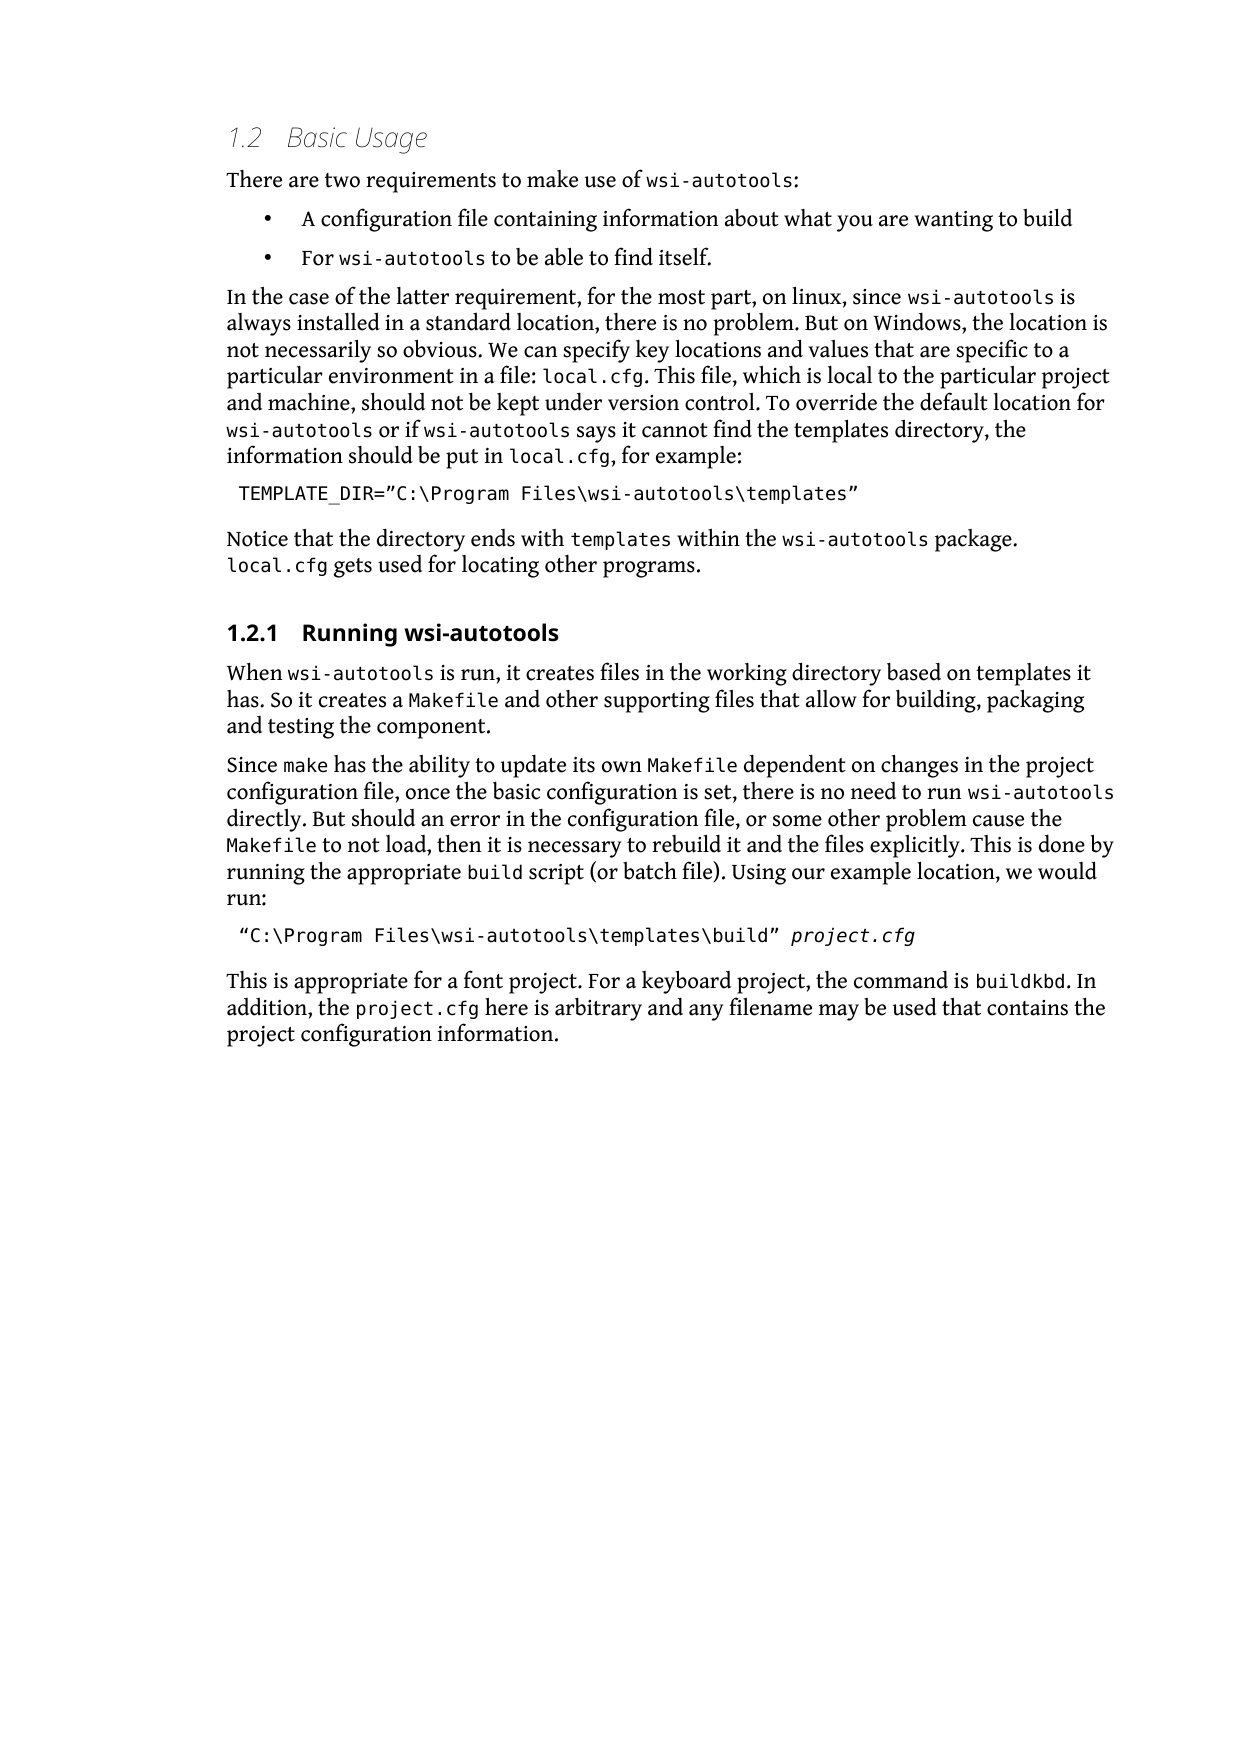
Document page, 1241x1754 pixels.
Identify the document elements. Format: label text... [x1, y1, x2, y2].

text This is appropriate for a font project. For a keyboard project, the command is buildkbd. In addition, the project.cfg here is arbitrary and any filename may be used that contains the project configuration information. [226, 968, 1122, 1048]
text Notice that the directory ends with templates within the wsi-autotools package. local.cfg gets used for locating other programs. [226, 526, 1122, 579]
text When wsi-autotools is run, it creates files in the working directory based on templates it has. So it creates a Makefile and other supporting files that allow for building, packaging and testing the component. [226, 661, 1122, 740]
list For wsi-autotools to be able to find itself. [264, 245, 1122, 272]
text In the case of the latter requirement, for the most part, on linux, since wsi-autotools is always installed in a standard location, there is no problem. But on Windows, the location is not necessarily so obvious. We can specify key locations and values that are specific to a particular environment in a file: local.cfg. This file, which is local to the particular project and machine, should not be kept under version control. To override the default location for wsi-autotools or if wsi-autotools says it cannot find the templates directory, the information should be put in local.cfg, for example: [226, 284, 1122, 470]
text “C:\Program Files\wsi-autotools\templates\build” project.cfg [238, 925, 1122, 947]
list A configuration file containing information about what you are wanting to build [264, 206, 1122, 233]
text Since make has the ability to update its own Makefile dependent on changes in the project configuration file, once the basic configuration is set, there is no need to run wsi-autotools directly. But should an error in the configuration file, or some other problem cause the Makefile to not load, then it is necessary to rebuild it and the files explicitly. This is done by running the appropriate build script (or batch file). Using our example location, we would run: [226, 753, 1122, 912]
text TEMPLATE_DIR=”C:\Program Files\wsi-autotools\templates” [238, 483, 1122, 504]
text There are two requirements to make use of wsi-autotools: [226, 167, 1122, 193]
subtitle Basic Usage [226, 118, 1122, 155]
subtitle Running wsi-autotools [226, 617, 1122, 648]
